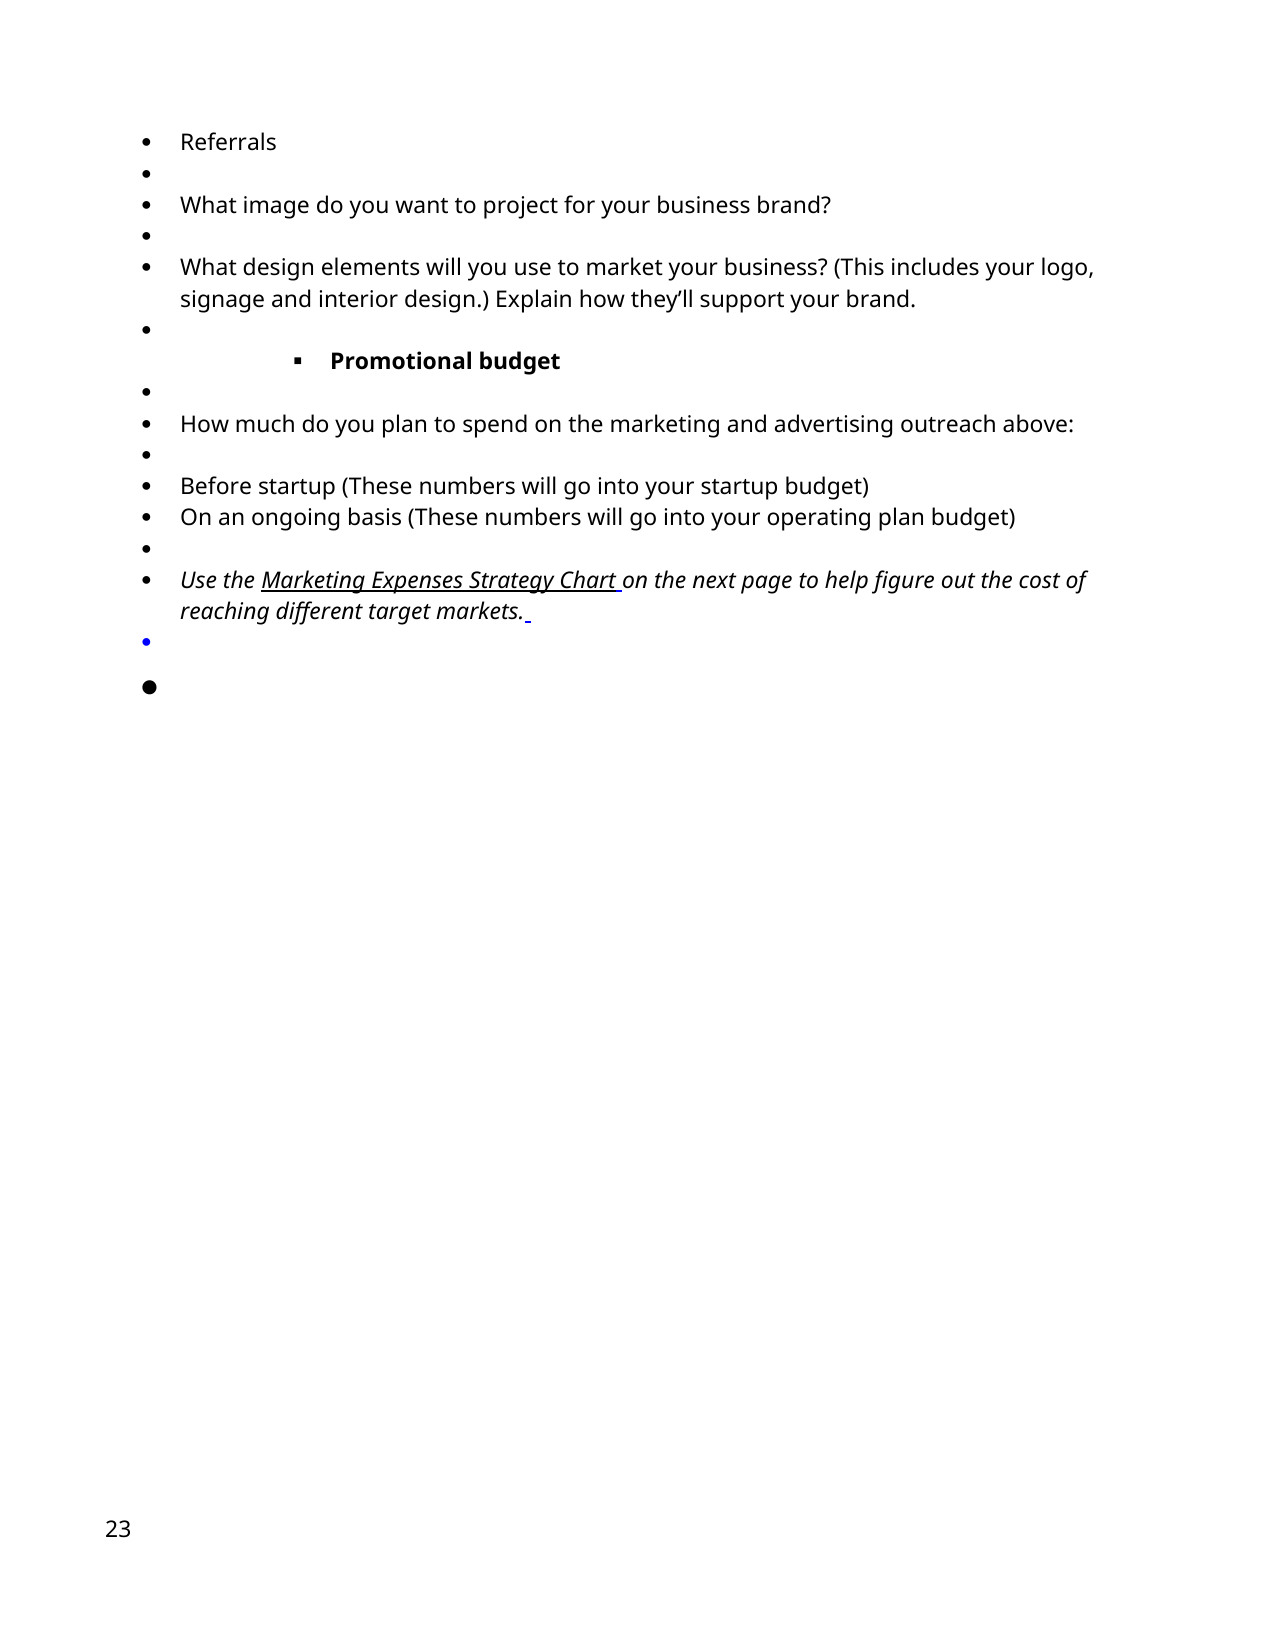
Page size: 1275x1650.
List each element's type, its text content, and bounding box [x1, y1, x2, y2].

list Before startup (These numbers will go into your startup budget) [142, 470, 1170, 501]
list What image do you want to project for your business brand? [142, 189, 1170, 220]
list What design elements will you use to market your business? (This includes your logo, signage and interior design.) Explain how they’ll support your brand. [142, 251, 1170, 314]
list How much do you plan to spend on the marketing and advertising outreach above: [142, 407, 1170, 439]
list Referrals [142, 126, 1170, 157]
subtitle Promotional budget [292, 345, 1170, 376]
list On an ongoing basis (These numbers will go into your operating plan budget) [142, 501, 1170, 532]
list Use the Marketing Expenses Strategy Chart on the next page to help figure out the cost of reaching different target markets. [142, 564, 1170, 626]
